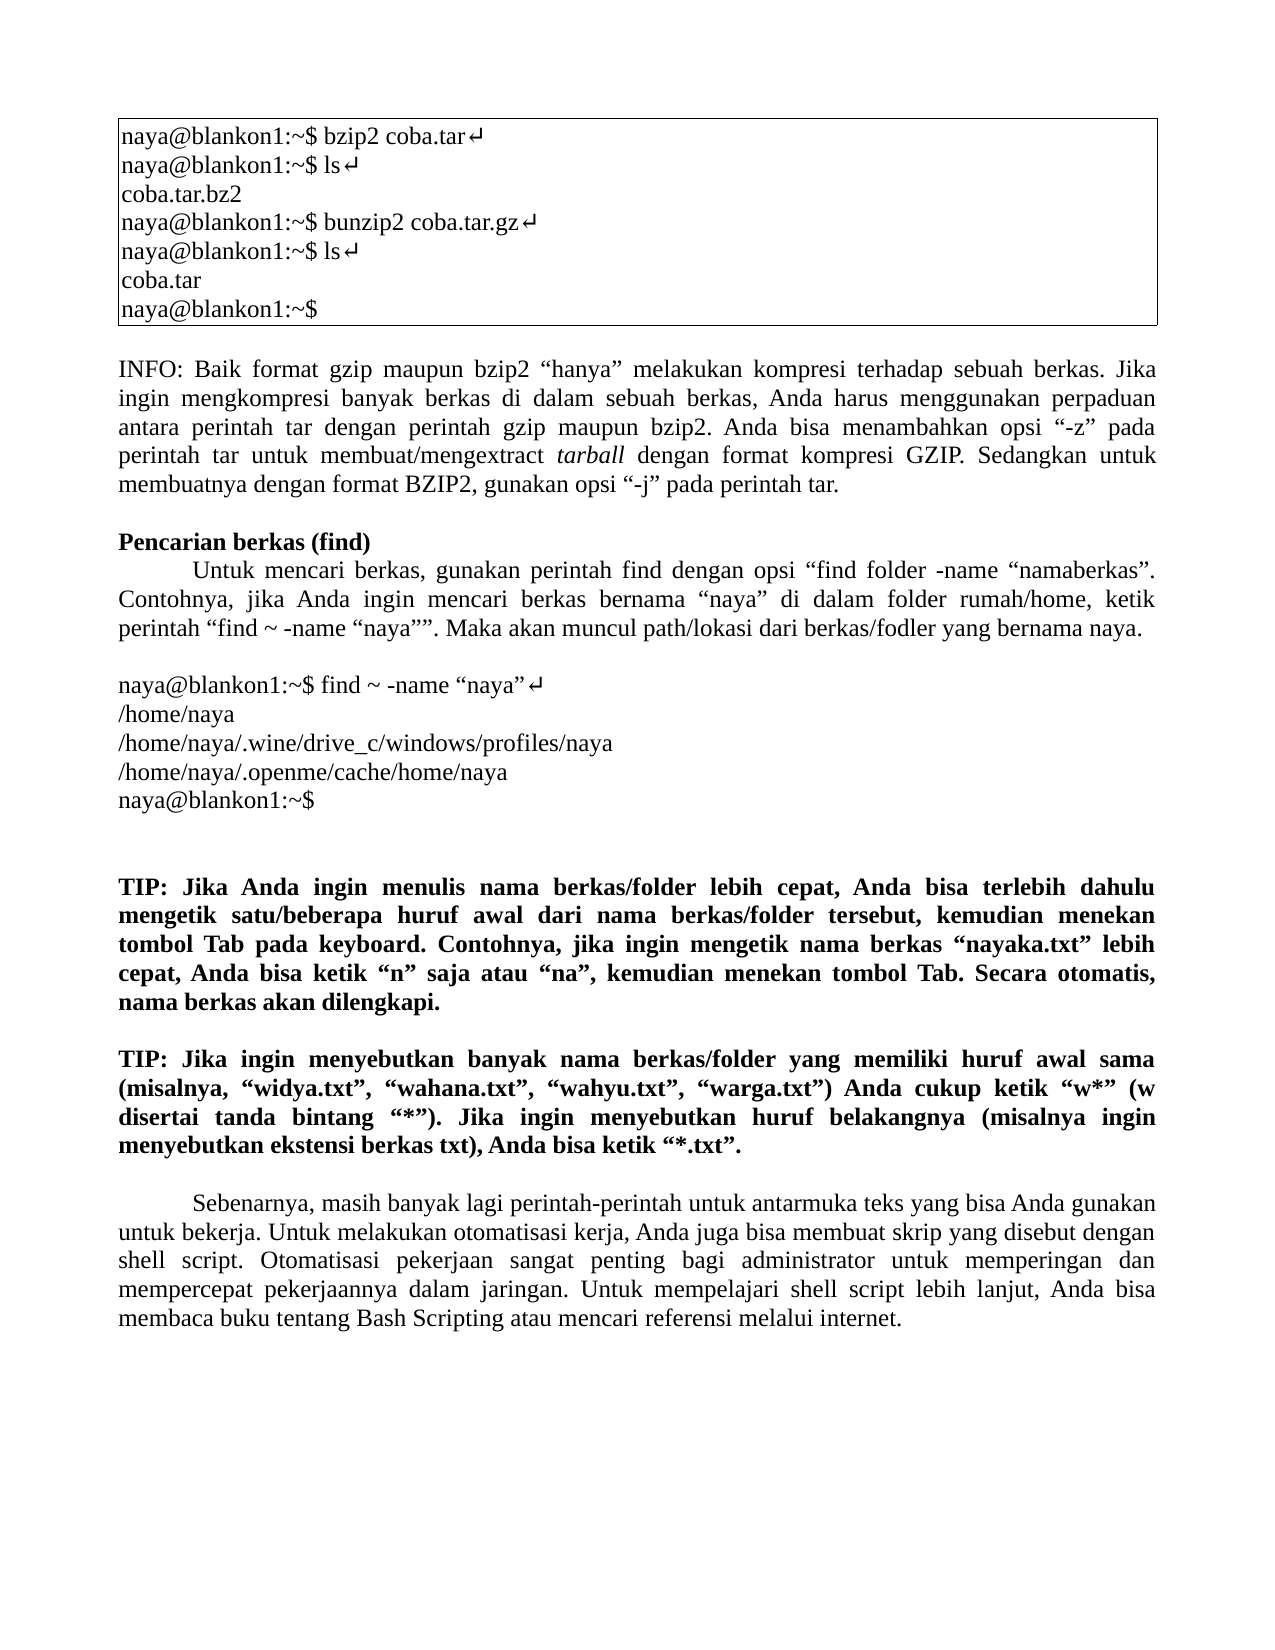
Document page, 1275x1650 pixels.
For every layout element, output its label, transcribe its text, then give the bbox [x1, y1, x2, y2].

text Sebenarnya, masih banyak lagi perintah-perintah untuk antarmuka teks yang bisa Anda gunakan untuk bekerja. Untuk melakukan otomatisasi kerja, Anda juga bisa membuat skrip yang disebut dengan shell script. Otomatisasi pekerjaan sangat penting bagi administrator untuk memperingan dan mempercepat pekerjaannya dalam jaringan. Untuk mempelajari shell script lebih lanjut, Anda bisa membaca buku tentang Bash Scripting atau mencari referensi melalui internet. [118, 1188, 1157, 1332]
text naya@blankon1:~$ ls↵ [119, 147, 1157, 176]
text coba.tar.bz2 [119, 176, 1157, 204]
text naya@blankon1:~$ [118, 785, 1157, 814]
text /home/naya/.openme/cache/home/naya [118, 757, 1157, 785]
text coba.tar [119, 262, 1157, 291]
text naya@blankon1:~$ find ~ -name “naya”↵ [118, 670, 1157, 699]
text Untuk mencari berkas, gunakan perintah find dengan opsi “find folder -name “namaberkas”. Contohnya, jika Anda ingin mencari berkas bernama “naya” di dalam folder rumah/home, ketik perintah “find ~ -name “naya””. Maka akan muncul path/lokasi dari berkas/fodler yang bernama naya. [118, 555, 1157, 642]
text /home/naya [118, 699, 1157, 728]
text INFO: Baik format gzip maupun bzip2 “hanya” melakukan kompresi terhadap sebuah berkas. Jika ingin mengkompresi banyak berkas di dalam sebuah berkas, Anda harus menggunakan perpaduan antara perintah tar dengan perintah gzip maupun bzip2. Anda bisa menambahkan opsi “-z” pada perintah tar untuk membuat/mengextract tarball dengan format kompresi GZIP. Sedangkan untuk membuatnya dengan format BZIP2, gunakan opsi “-j” pada perintah tar. [118, 354, 1157, 498]
text naya@blankon1:~$ bunzip2 coba.tar.gz↵ [119, 204, 1157, 233]
text TIP: Jika ingin menyebutkan banyak nama berkas/folder yang memiliki huruf awal sama (misalnya, “widya.txt”, “wahana.txt”, “wahyu.txt”, “warga.txt”) Anda cukup ketik “w*” (w disertai tanda bintang “*”). Jika ingin menyebutkan huruf belakangnya (misalnya ingin menyebutkan ekstensi berkas txt), Anda bisa ketik “*.txt”. [118, 1044, 1157, 1159]
text Pencarian berkas (find) [118, 527, 1157, 555]
text TIP: Jika Anda ingin menulis nama berkas/folder lebih cepat, Anda bisa terlebih dahulu mengetik satu/beberapa huruf awal dari nama berkas/folder tersebut, kemudian menekan tombol Tab pada keyboard. Contohnya, jika ingin mengetik nama berkas “nayaka.txt” lebih cepat, Anda bisa ketik “n” saja atau “na”, kemudian menekan tombol Tab. Secara otomatis, nama berkas akan dilengkapi. [118, 872, 1157, 1015]
text naya@blankon1:~$ ls↵ [119, 233, 1157, 262]
text naya@blankon1:~$ [119, 291, 1157, 325]
text naya@blankon1:~$ bzip2 coba.tar↵ [119, 119, 1157, 147]
text /home/naya/.wine/drive_c/windows/profiles/naya [118, 728, 1157, 757]
